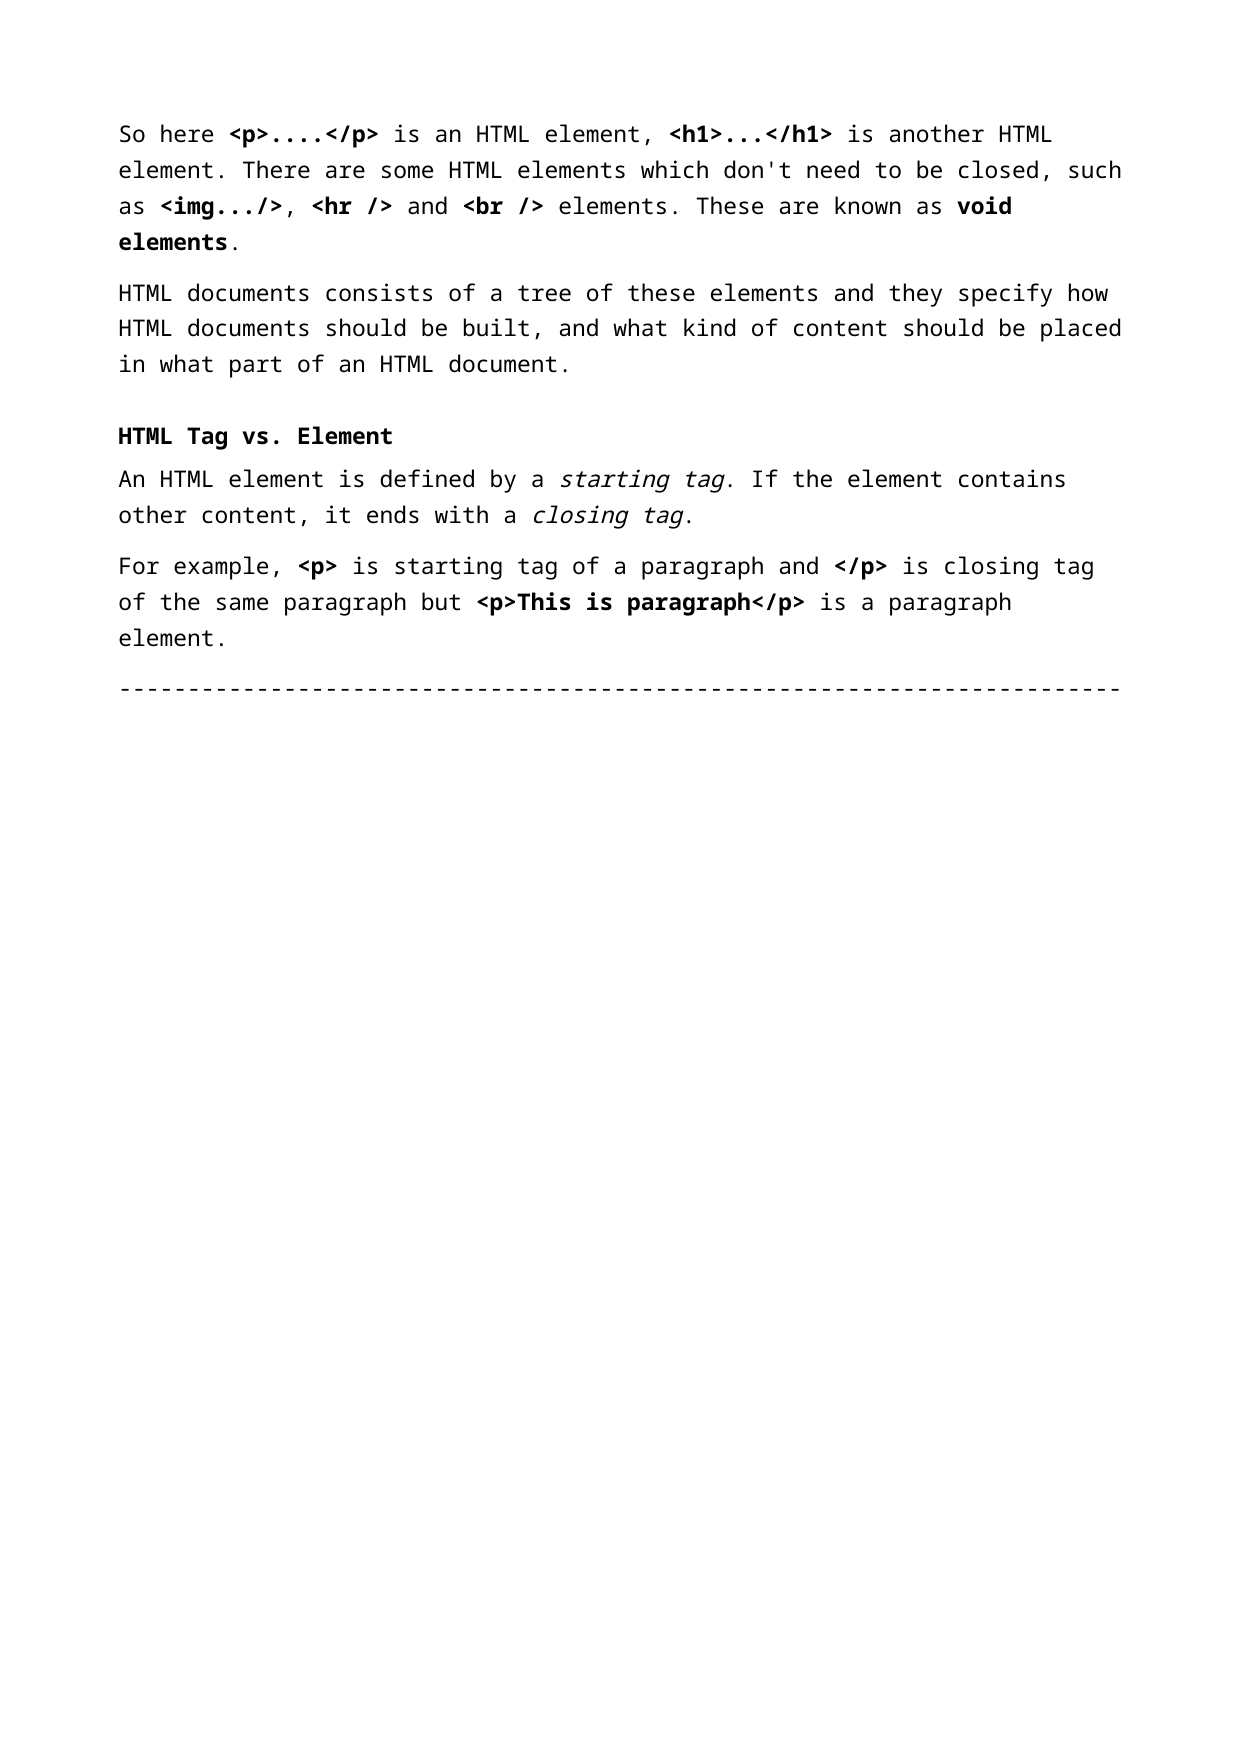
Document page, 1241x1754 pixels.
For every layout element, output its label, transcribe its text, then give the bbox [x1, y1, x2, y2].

text ------------------------------------------------------------------------- [118, 672, 1122, 703]
text HTML documents consists of a tree of these elements and they specify how HTML documents should be built, and what kind of content should be placed in what part of an HTML document. [118, 276, 1122, 379]
text An HTML element is defined by a starting tag. If the element contains other content, it ends with a closing tag. [118, 463, 1122, 531]
text So here <p>....</p> is an HTML element, <h1>...</h1> is another HTML element. There are some HTML elements which don't need to be closed, such as <img.../>, <hr /> and <br /> elements. These are known as void elements. [118, 118, 1122, 257]
subtitle HTML Tag vs. Element [118, 420, 1122, 451]
text For example, <p> is starting tag of a paragraph and </p> is closing tag of the same paragraph but <p>This is paragraph</p> is a paragraph element. [118, 550, 1122, 653]
